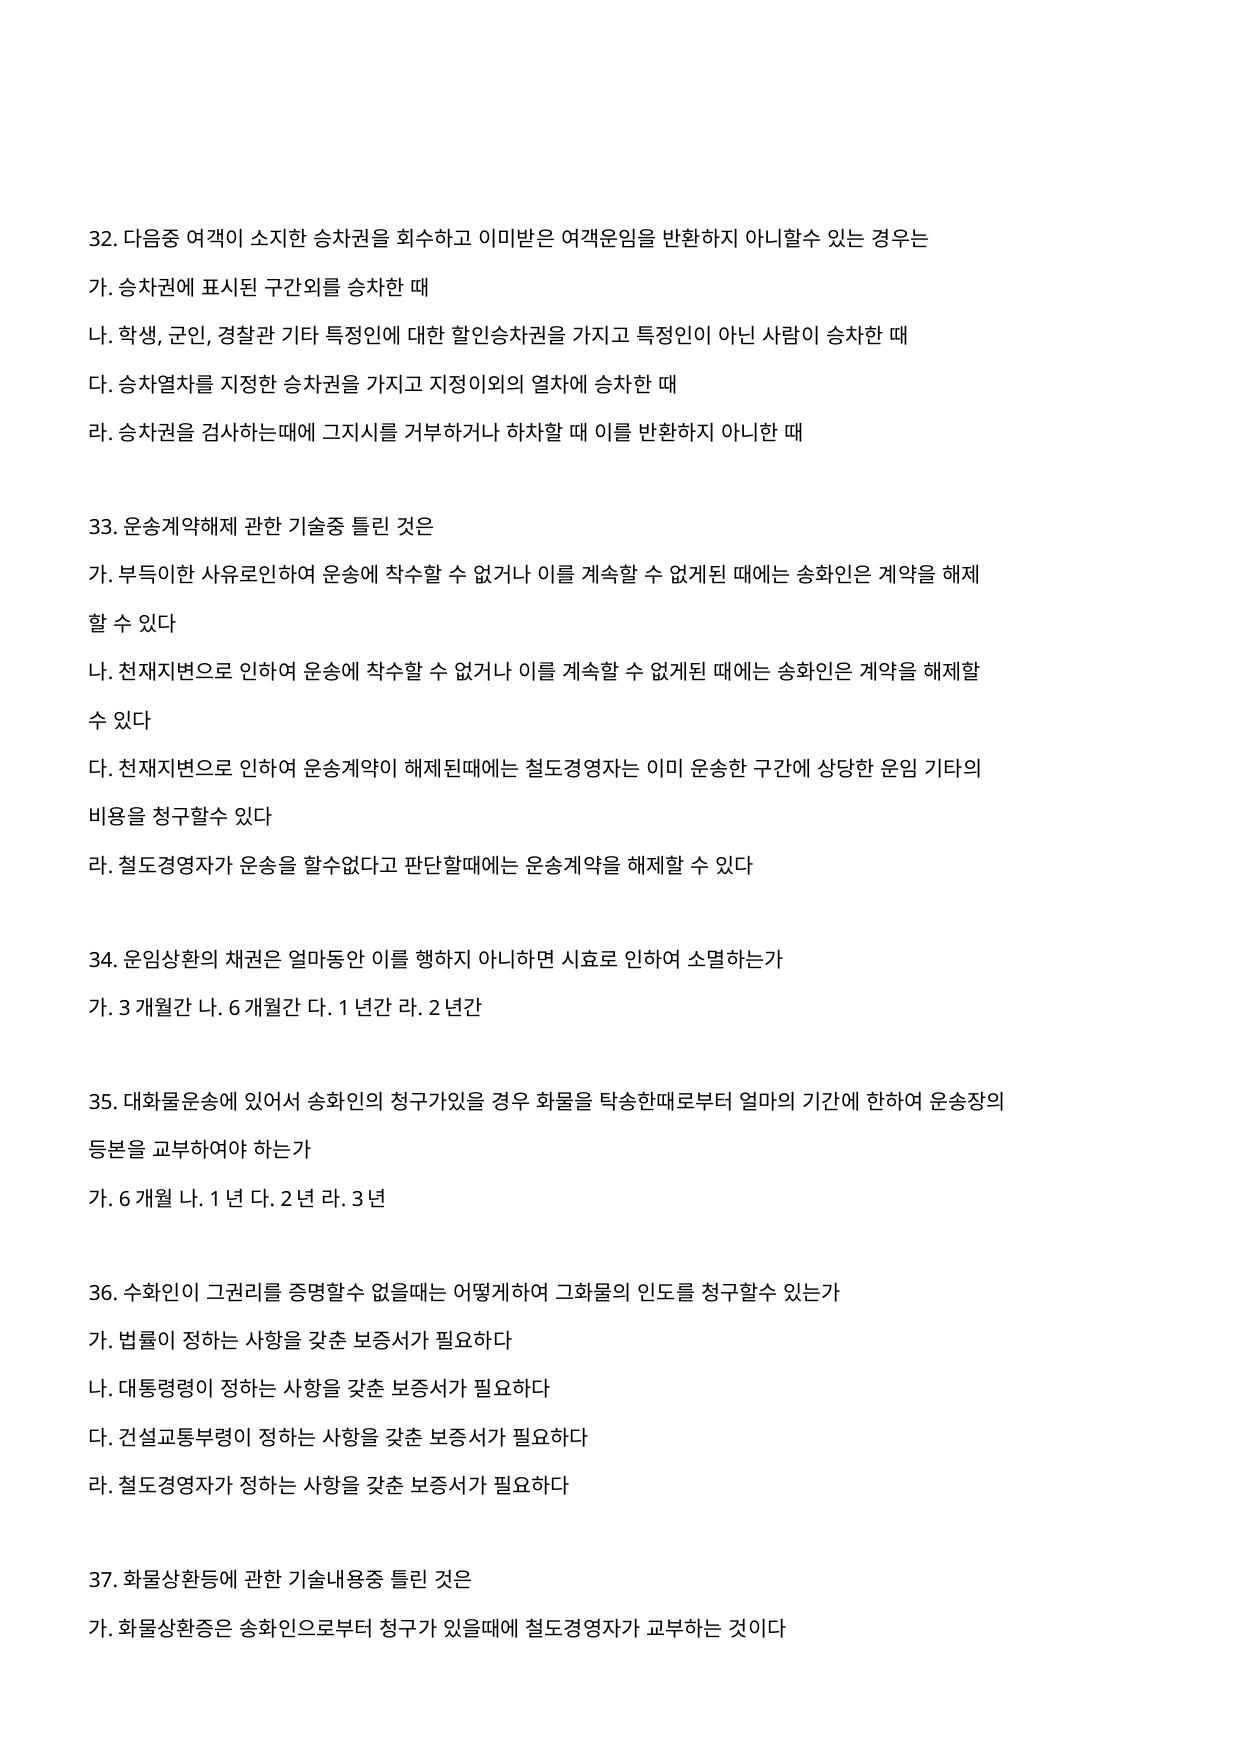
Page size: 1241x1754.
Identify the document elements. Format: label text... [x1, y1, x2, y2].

text 수 있다 [88, 704, 1152, 734]
text 34. 운임상환의 채권은 얼마동안 이를 행하지 아니하면 시효로 인하여 소멸하는가 [88, 943, 1152, 973]
text 할 수 있다 [88, 607, 1152, 637]
text 비용을 청구할수 있다 [88, 801, 1152, 831]
text 나. 대통령령이 정하는 사항을 갖춘 보증서가 필요하다 [88, 1373, 1152, 1403]
text 다. 건설교통부령이 정하는 사항을 갖춘 보증서가 필요하다 [88, 1421, 1152, 1451]
text 가. 6개월 나. 1년 다. 2년 라. 3년 [88, 1182, 1152, 1212]
text 33. 운송계약해제 관한 기술중 틀린 것은 [88, 510, 1152, 541]
text 나. 학생, 군인, 경찰관 기타 특정인에 대한 할인승차권을 가지고 특정인이 아닌 사람이 승차한 때 [88, 319, 1152, 350]
text 36. 수화인이 그권리를 증명할수 없을때는 어떻게하여 그화물의 인도를 청구할수 있는가 [88, 1276, 1152, 1306]
text 가. 법률이 정하는 사항을 갖춘 보증서가 필요하다 [88, 1324, 1152, 1354]
text 나. 천재지변으로 인하여 운송에 착수할 수 없거나 이를 계속할 수 없게된 때에는 송화인은 계약을 해제할 [88, 655, 1152, 686]
text 35. 대화물운송에 있어서 송화인의 청구가있을 경우 화물을 탁송한때로부터 얼마의 기간에 한하여 운송장의 [88, 1085, 1152, 1115]
text 다. 천재지변으로 인하여 운송계약이 해제된때에는 철도경영자는 이미 운송한 구간에 상당한 운임 기타의 [88, 752, 1152, 782]
text 가. 3개월간 나. 6개월간 다. 1년간 라. 2년간 [88, 991, 1152, 1022]
text 가. 부득이한 사유로인하여 운송에 착수할 수 없거나 이를 계속할 수 없게된 때에는 송화인은 계약을 해제 [88, 559, 1152, 589]
text 라. 철도경영자가 운송을 할수없다고 판단할때에는 운송계약을 해제할 수 있다 [88, 849, 1152, 879]
text 37. 화물상환등에 관한 기술내용중 틀린 것은 [88, 1563, 1152, 1594]
text 라. 승차권을 검사하는때에 그지시를 거부하거나 하차할 때 이를 반환하지 아니한 때 [88, 416, 1152, 447]
text 다. 승차열차를 지정한 승차권을 가지고 지정이외의 열차에 승차한 때 [88, 368, 1152, 398]
text 가. 화물상환증은 송화인으로부터 청구가 있을때에 철도경영자가 교부하는 것이다 [88, 1612, 1152, 1642]
text 등본을 교부하여야 하는가 [88, 1133, 1152, 1164]
text 32. 다음중 여객이 소지한 승차권을 회수하고 이미받은 여객운임을 반환하지 아니할수 있는 경우는 [88, 223, 1152, 253]
text 가. 승차권에 표시된 구간외를 승차한 때 [88, 271, 1152, 301]
text 라. 철도경영자가 정하는 사항을 갖춘 보증서가 필요하다 [88, 1469, 1152, 1500]
